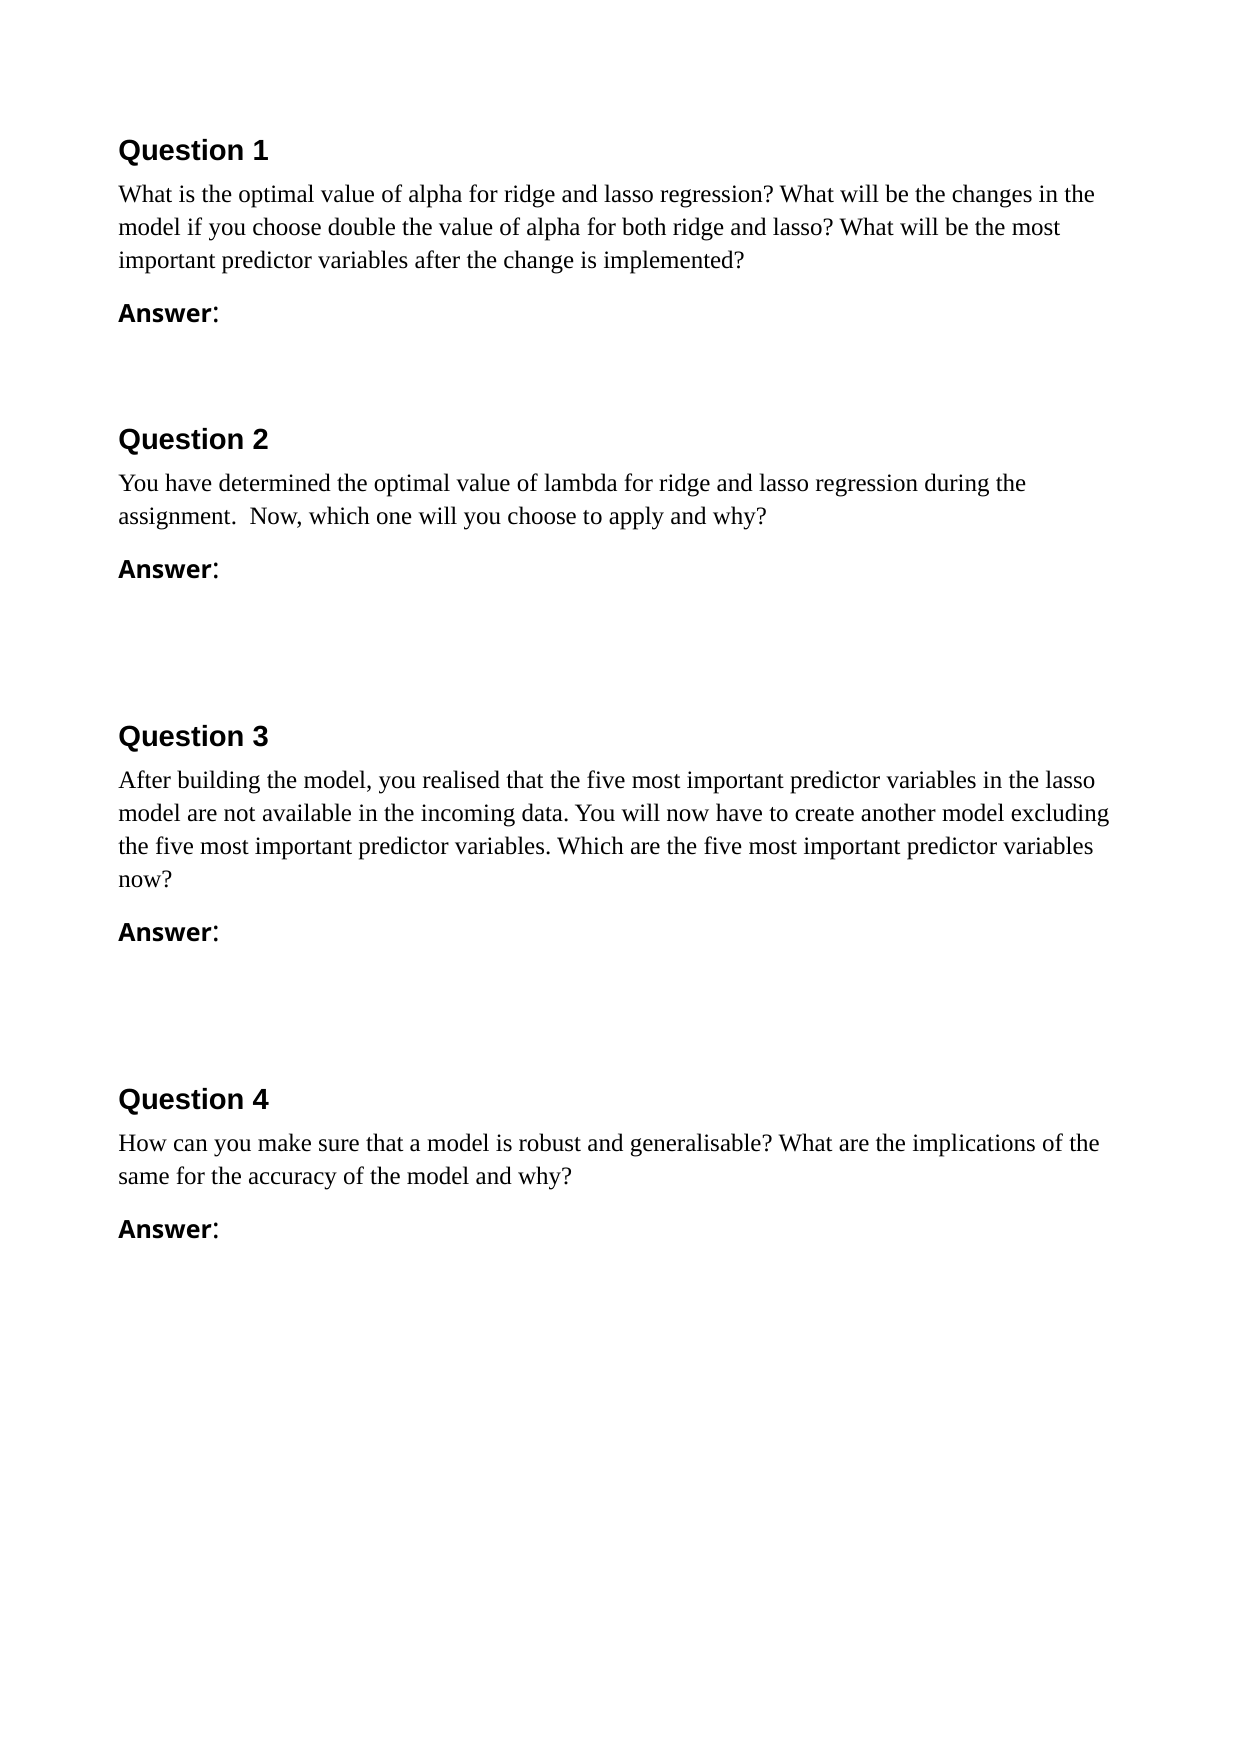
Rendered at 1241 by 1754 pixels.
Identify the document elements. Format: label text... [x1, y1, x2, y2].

subtitle Question 1 [118, 133, 1122, 166]
text What is the optimal value of alpha for ridge and lasso regression? What will be the changes in the model if you choose double the value of alpha for both ridge and lasso? What will be the most important predictor variables after the change is implemented? [118, 179, 1122, 273]
text Answer: [118, 549, 1122, 587]
text Answer: [118, 292, 1122, 331]
subtitle Question 3 [118, 719, 1122, 752]
text After building the model, you realised that the five most important predictor variables in the lasso model are not available in the incoming data. You will now have to create another model excluding the five most important predictor variables. Which are the five most important predictor variables now? [118, 765, 1122, 893]
subtitle Question 2 [118, 422, 1122, 456]
text Answer: [118, 1208, 1122, 1247]
text Answer: [118, 912, 1122, 950]
text How can you make sure that a model is robust and generalisable? What are the implications of the same for the accuracy of the model and why? [118, 1128, 1122, 1189]
text You have determined the optimal value of lambda for ridge and lasso regression during the assignment. Now, which one will you choose to apply and why? [118, 468, 1122, 530]
subtitle Question 4 [118, 1082, 1122, 1115]
